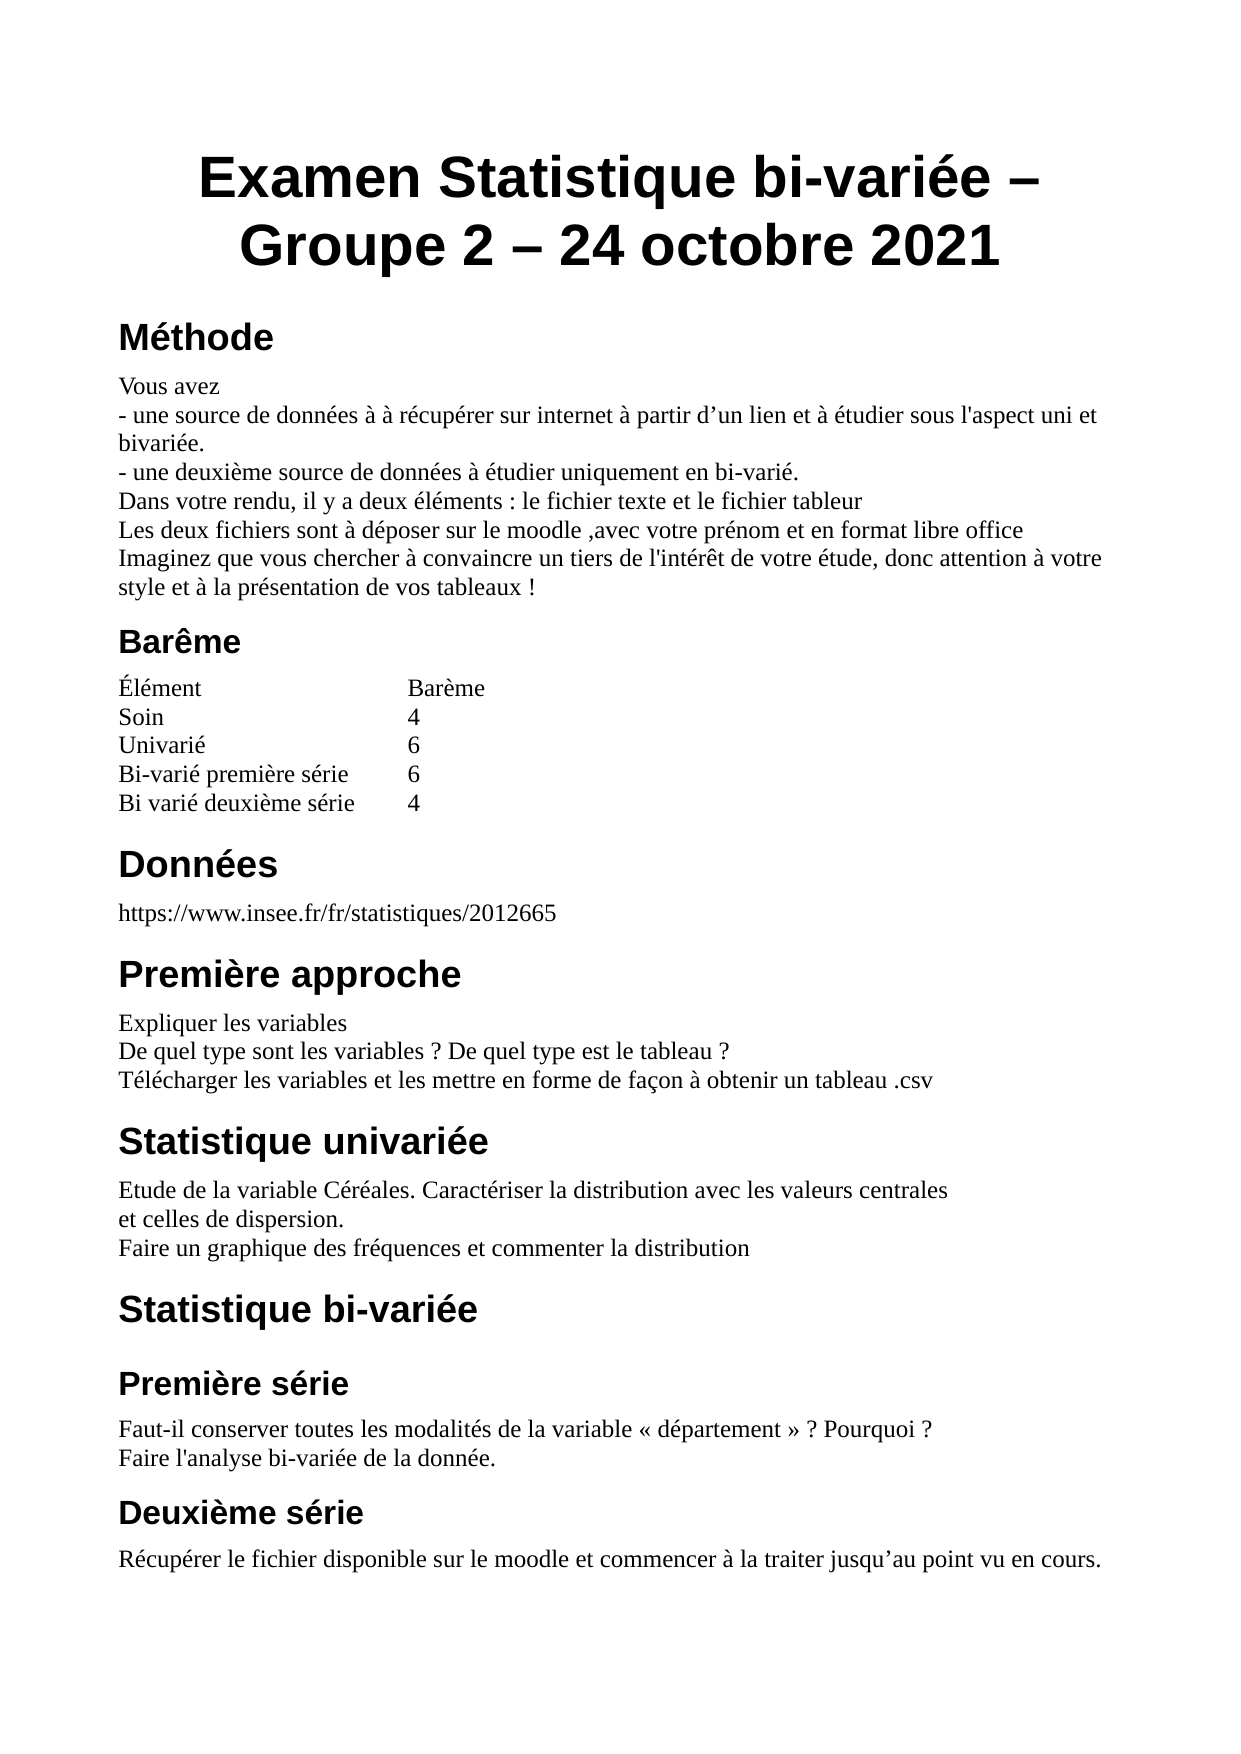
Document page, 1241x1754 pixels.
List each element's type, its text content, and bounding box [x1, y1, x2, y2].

subtitle Statistique bi-variée [118, 1286, 1122, 1330]
table_cell Bi-varié première série [118, 759, 407, 788]
table_cell Soin [118, 702, 407, 730]
text Dans votre rendu, il y a deux éléments : le fichier texte et le fichier tableur [118, 486, 1122, 515]
subtitle Première approche [118, 952, 1122, 995]
text Faire l'analyse bi-variée de la donnée. [118, 1443, 1122, 1472]
text De quel type sont les variables ? De quel type est le tableau ? [118, 1036, 1122, 1065]
table_cell Bi varié deuxième série [118, 788, 407, 817]
text Vous avez [118, 371, 1122, 400]
table_cell 4 [407, 788, 513, 817]
text Faut-il conserver toutes les modalités de la variable « département » ? Pourquoi ? [118, 1414, 1122, 1443]
text Faire un graphique des fréquences et commenter la distribution [118, 1233, 1122, 1261]
text - une source de données à à récupérer sur internet à partir d’un lien et à étudier sous l'aspect uni et bivariée. [118, 400, 1122, 457]
table_header Élément [118, 673, 407, 702]
text Les deux fichiers sont à déposer sur le moodle ,avec votre prénom et en format libre office [118, 515, 1122, 543]
table_cell 6 [407, 759, 513, 788]
text Récupérer le fichier disponible sur le moodle et commencer à la traiter jusqu’au point vu en cours. [118, 1544, 1122, 1573]
subtitle Données [118, 842, 1122, 885]
title Examen Statistique bi-variée – Groupe 2 – 24 octobre 2021 [118, 143, 1122, 277]
text Télécharger les variables et les mettre en forme de façon à obtenir un tableau .csv [118, 1065, 1122, 1094]
subtitle Barême [118, 622, 1122, 660]
text Expliquer les variables [118, 1008, 1122, 1036]
table_cell 4 [407, 702, 513, 730]
subtitle Deuxième série [118, 1493, 1122, 1531]
table_cell 6 [407, 730, 513, 759]
table_header Barème [407, 673, 513, 702]
table_cell Univarié [118, 730, 407, 759]
text - une deuxième source de données à étudier uniquement en bi-varié. [118, 457, 1122, 486]
subtitle Première série [118, 1363, 1122, 1402]
text Imaginez que vous chercher à convaincre un tiers de l'intérêt de votre étude, donc attention à votre style et à la présentation de vos tableaux ! [118, 543, 1122, 601]
text Etude de la variable Céréales. Caractériser la distribution avec les valeurs centrales [118, 1175, 1122, 1204]
text https://www.insee.fr/fr/statistiques/2012665 [118, 898, 1122, 927]
subtitle Statistique univariée [118, 1119, 1122, 1163]
text et celles de dispersion. [118, 1204, 1122, 1233]
subtitle Méthode [118, 315, 1122, 358]
